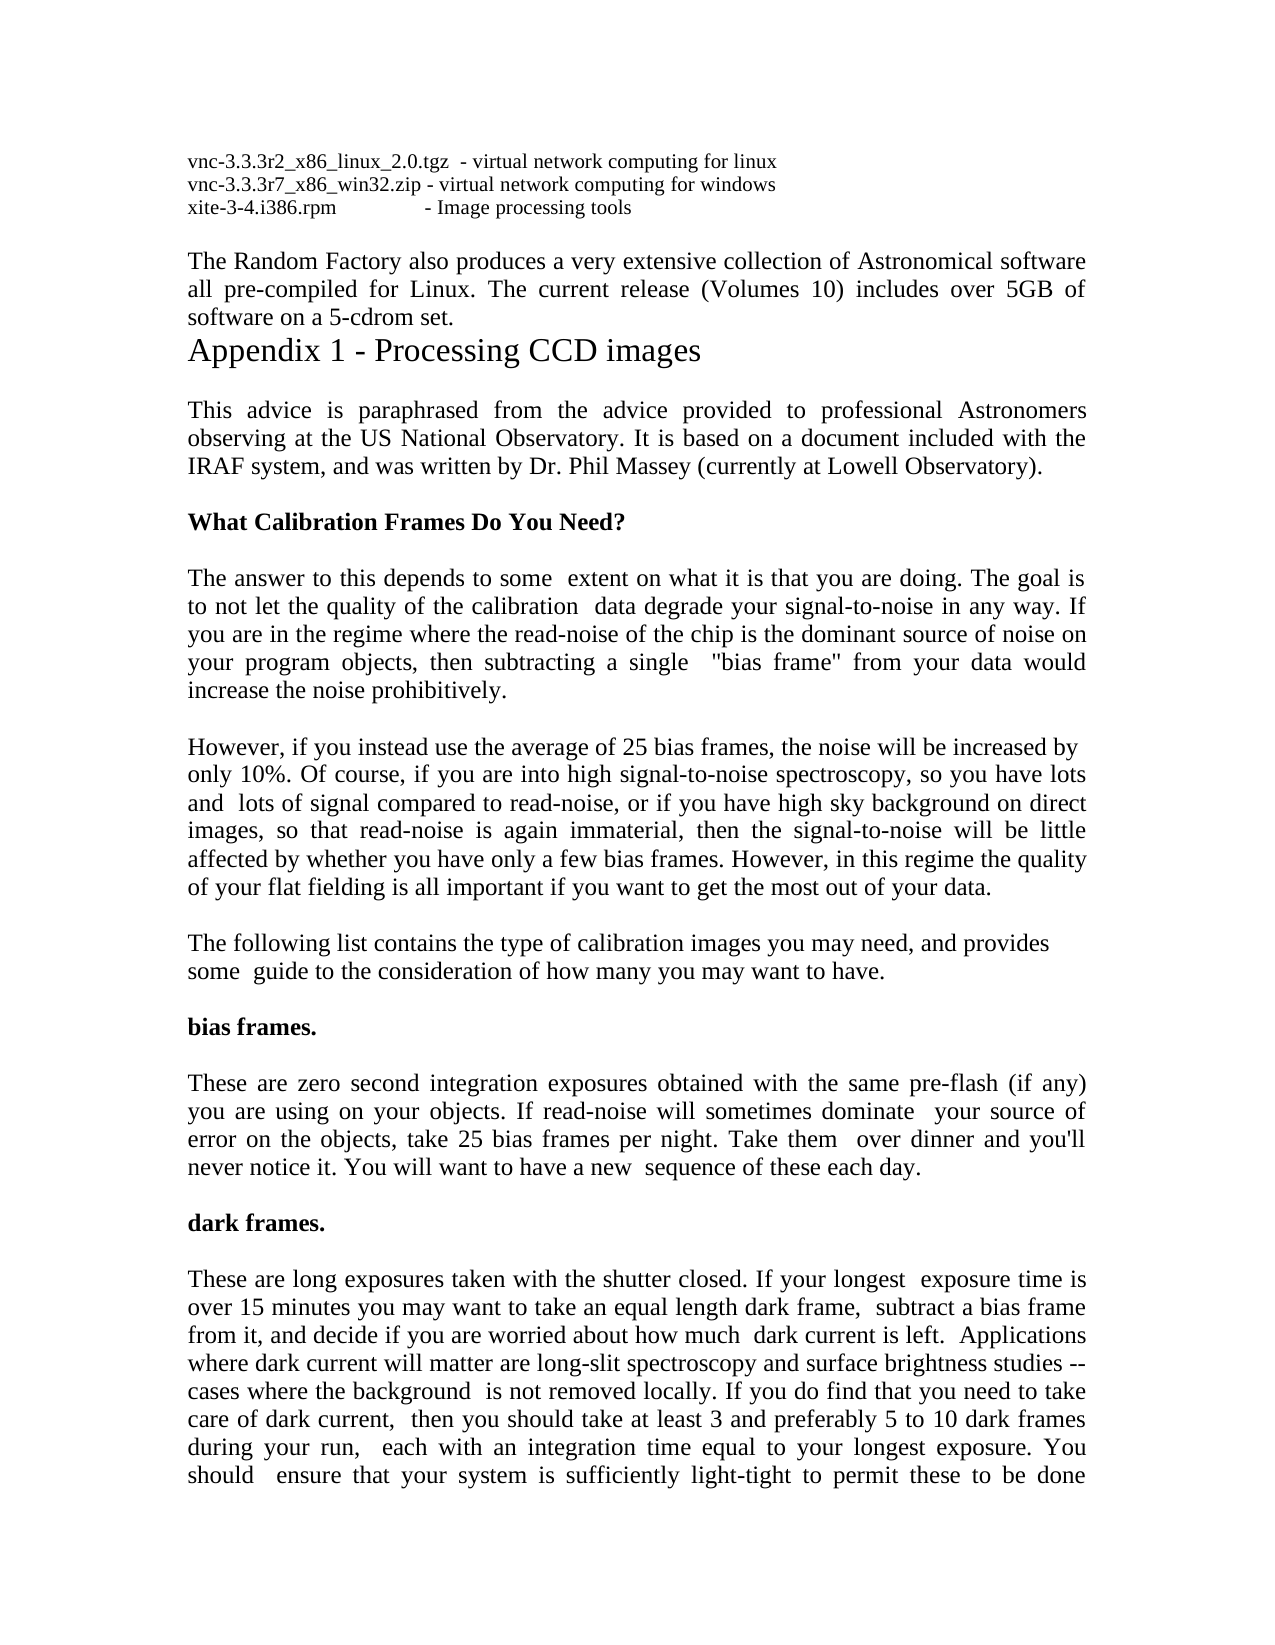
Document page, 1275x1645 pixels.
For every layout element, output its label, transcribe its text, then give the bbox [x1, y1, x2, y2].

text These are long exposures taken with the shutter closed. If your longest exposure time is over 15 minutes you may want to take an equal length dark frame, subtract a bias frame from it, and decide if you are worried about how much dark current is left. Applications where dark current will matter are long-slit spectroscopy and surface brightness studies -- cases where the background is not removed locally. If you do find that you need to take care of dark current, then you should take at least 3 and preferably 5 to 10 dark frames during your run, each with an integration time equal to your longest exposure. You should ensure that your system is sufficiently light-tight to permit these to be done [187, 1265, 1087, 1489]
text This advice is paraphrased from the advice provided to professional Astronomers observing at the US National Observatory. It is based on a document included with the IRAF system, and was written by Dr. Phil Massey (currently at Lowell Observatory). [187, 396, 1087, 480]
text Appendix 1 - Processing CCD images [187, 331, 1087, 368]
text vnc-3.3.3r2_x86_linux_2.0.tgz - virtual network computing for linux [187, 150, 1087, 173]
text What Calibration Frames Do You Need? [187, 508, 1087, 536]
text The following list contains the type of calibration images you may need, and provides some guide to the consideration of how many you may want to have. [187, 928, 1087, 984]
text only 10%. Of course, if you are into high signal-to-noise spectroscopy, so you have lots and lots of signal compared to read-noise, or if you have high sky background on direct images, so that read-noise is again immaterial, then the signal-to-noise will be little affected by whether you have only a few bias frames. However, in this regime the quality of your flat fielding is all important if you want to get the most out of your data. [187, 760, 1087, 901]
text The Random Factory also produces a very extensive collection of Astronomical software all pre-compiled for Linux. The current release (Volumes 10) includes over 5GB of software on a 5-cdrom set. [187, 247, 1087, 331]
text xite-3-4.i386.rpm - Image processing tools [187, 196, 1087, 219]
text vnc-3.3.3r7_x86_win32.zip - virtual network computing for windows [187, 173, 1087, 196]
text bias frames. [187, 1013, 1087, 1041]
text However, if you instead use the average of 25 bias frames, the noise will be increased by [187, 732, 1087, 760]
text The answer to this depends to some extent on what it is that you are doing. The goal is to not let the quality of the calibration data degrade your signal-to-noise in any way. If you are in the regime where the read-noise of the chip is the dominant source of noise on your program objects, then subtracting a single "bias frame" from your data would increase the noise prohibitively. [187, 564, 1087, 704]
text dark frames. [187, 1209, 1087, 1237]
text These are zero second integration exposures obtained with the same pre-flash (if any) you are using on your objects. If read-noise will sometimes dominate your source of error on the objects, take 25 bias frames per night. Take them over dinner and you'll never notice it. You will want to have a new sequence of these each day. [187, 1069, 1087, 1181]
